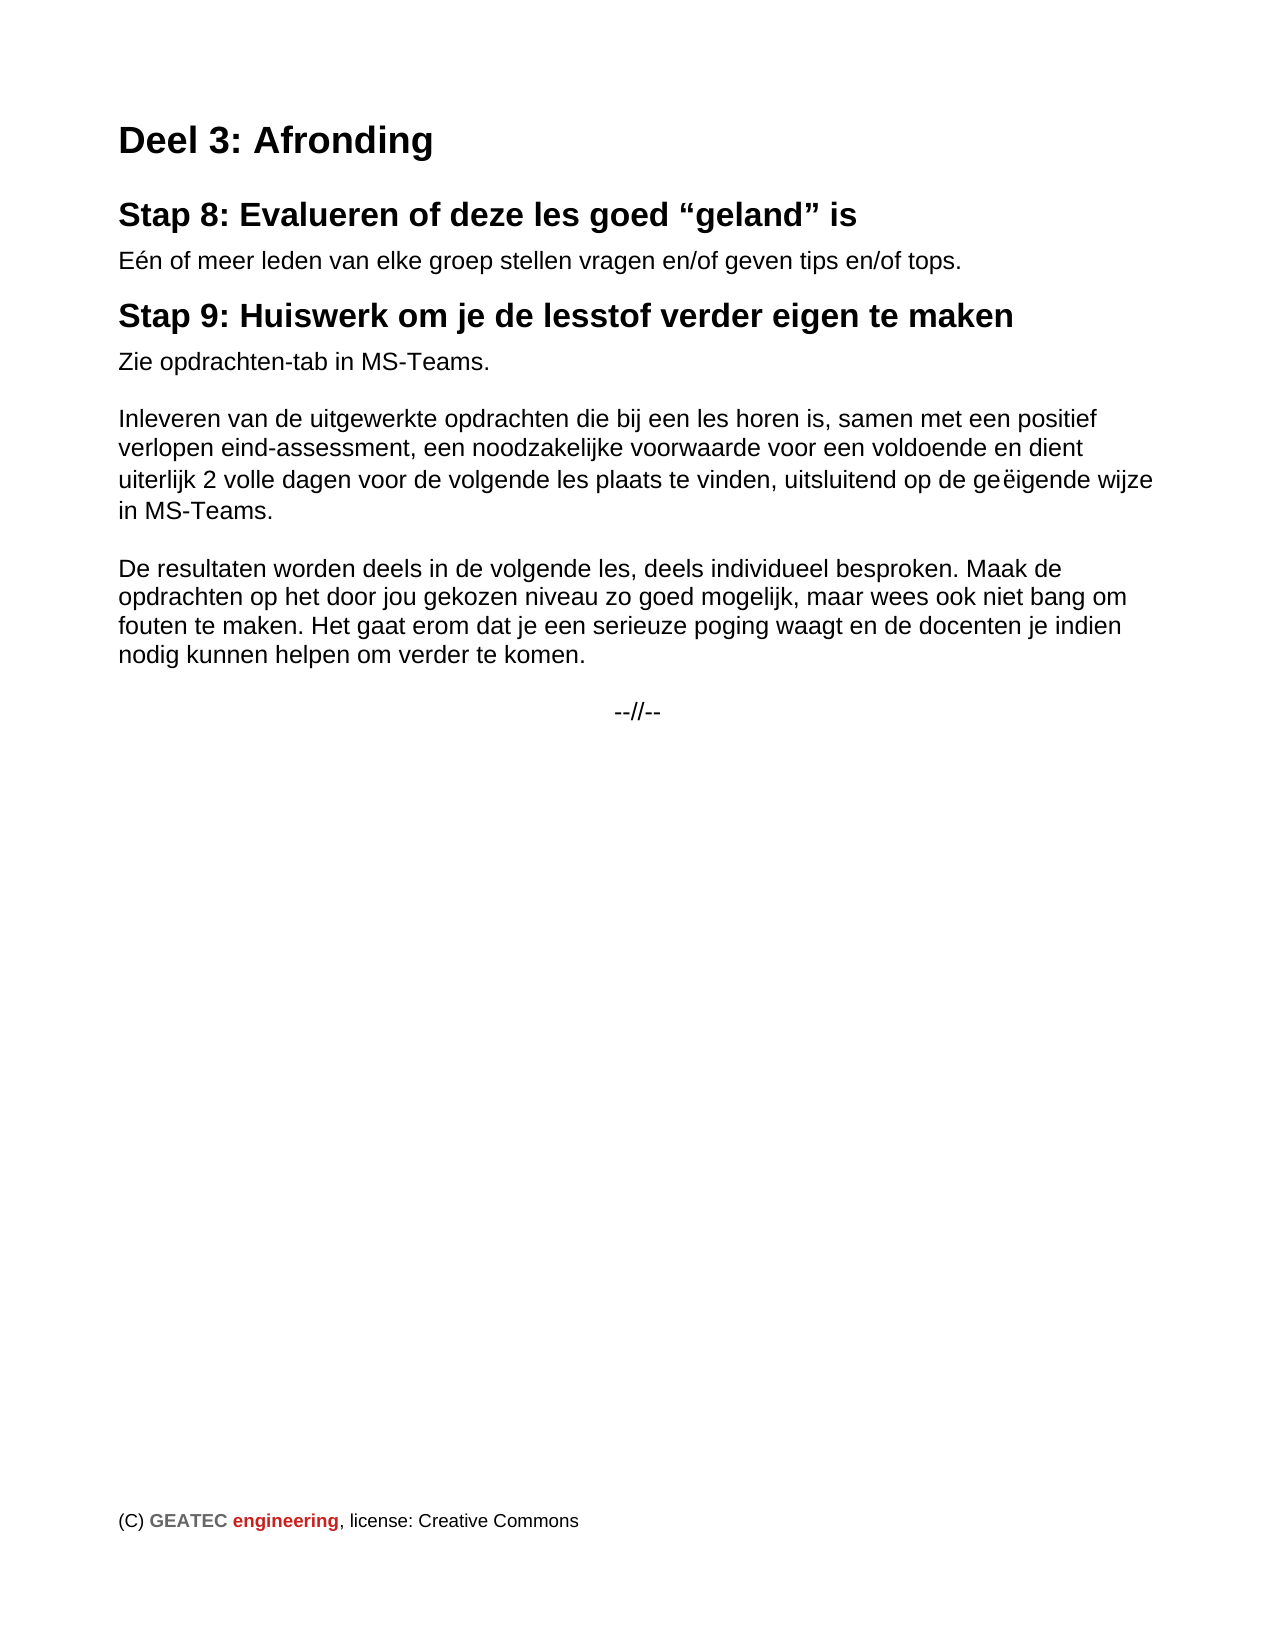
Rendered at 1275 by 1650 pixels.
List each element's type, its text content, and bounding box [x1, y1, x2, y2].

subtitle Stap 8: Evalueren of deze les goed “geland” is [118, 195, 1157, 234]
subtitle Deel 3: Afronding [118, 118, 1157, 162]
text Zie opdrachten-tab in MS-Teams. Inleveren van de uitgewerkte opdrachten die bij een les horen is, samen met een positief verlopen eind-assessment, een noodzakelijke voorwaarde voor een voldoende en dient uiterlijk 2 volle dagen voor de volgende les plaats te vinden, uitsluitend op de geëigende wijze in MS-Teams. De resultaten worden deels in de volgende les, deels individueel besproken. Maak de opdrachten op het door jou gekozen niveau zo goed mogelijk, maar wees ook niet bang om fouten te maken. Het gaat erom dat je een serieuze poging waagt en de docenten je indien nodig kunnen helpen om verder te komen. [118, 347, 1157, 668]
text Eén of meer leden van elke groep stellen vragen en/of geven tips en/of tops. [118, 246, 1157, 275]
subtitle Stap 9: Huiswerk om je de lesstof verder eigen te maken [118, 296, 1157, 334]
text --//-- [118, 697, 1157, 726]
